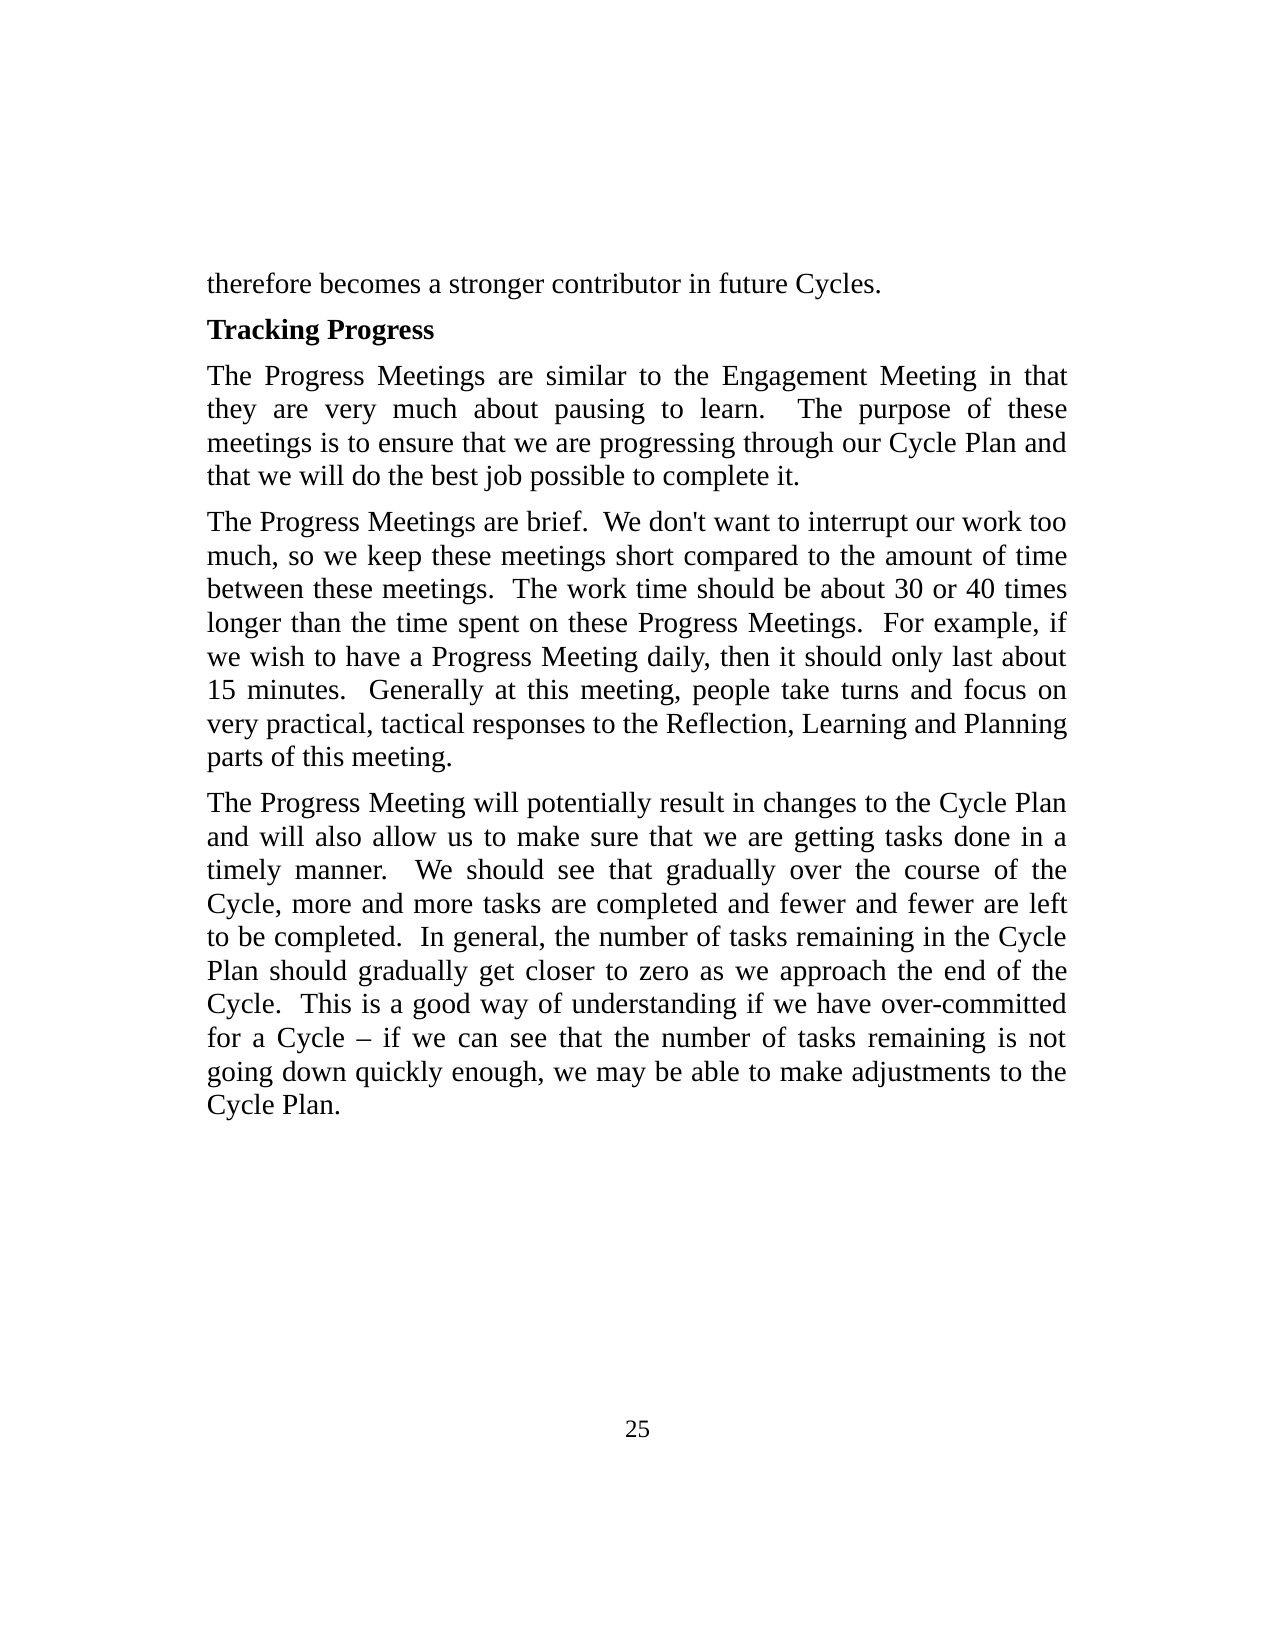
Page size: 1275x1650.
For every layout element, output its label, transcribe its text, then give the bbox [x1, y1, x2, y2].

text The Progress Meeting will potentially result in changes to the Cycle Plan and will also allow us to make sure that we are getting tasks done in a timely manner. We should see that gradually over the course of the Cycle, more and more tasks are completed and fewer and fewer are left to be completed. In general, the number of tasks remaining in the Cycle Plan should gradually get closer to zero as we approach the end of the Cycle. This is a good way of understanding if we have over-committed for a Cycle – if we can see that the number of tasks remaining is not going down quickly enough, we may be able to make adjustments to the Cycle Plan. [207, 785, 1068, 1121]
text therefore becomes a stronger contributor in future Cycles. [207, 266, 1068, 299]
text Tracking Progress [207, 312, 1068, 345]
text The Progress Meetings are similar to the Engagement Meeting in that they are very much about pausing to learn. The purpose of these meetings is to ensure that we are progressing through our Cycle Plan and that we will do the best job possible to complete it. [207, 358, 1068, 492]
text The Progress Meetings are brief. We don't want to interrupt our work too much, so we keep these meetings short compared to the amount of time between these meetings. The work time should be about 30 or 40 times longer than the time spent on these Progress Meetings. For example, if we wish to have a Progress Meeting daily, then it should only last about 15 minutes. Generally at this meeting, people take turns and focus on very practical, tactical responses to the Reflection, Learning and Planning parts of this meeting. [207, 504, 1068, 773]
